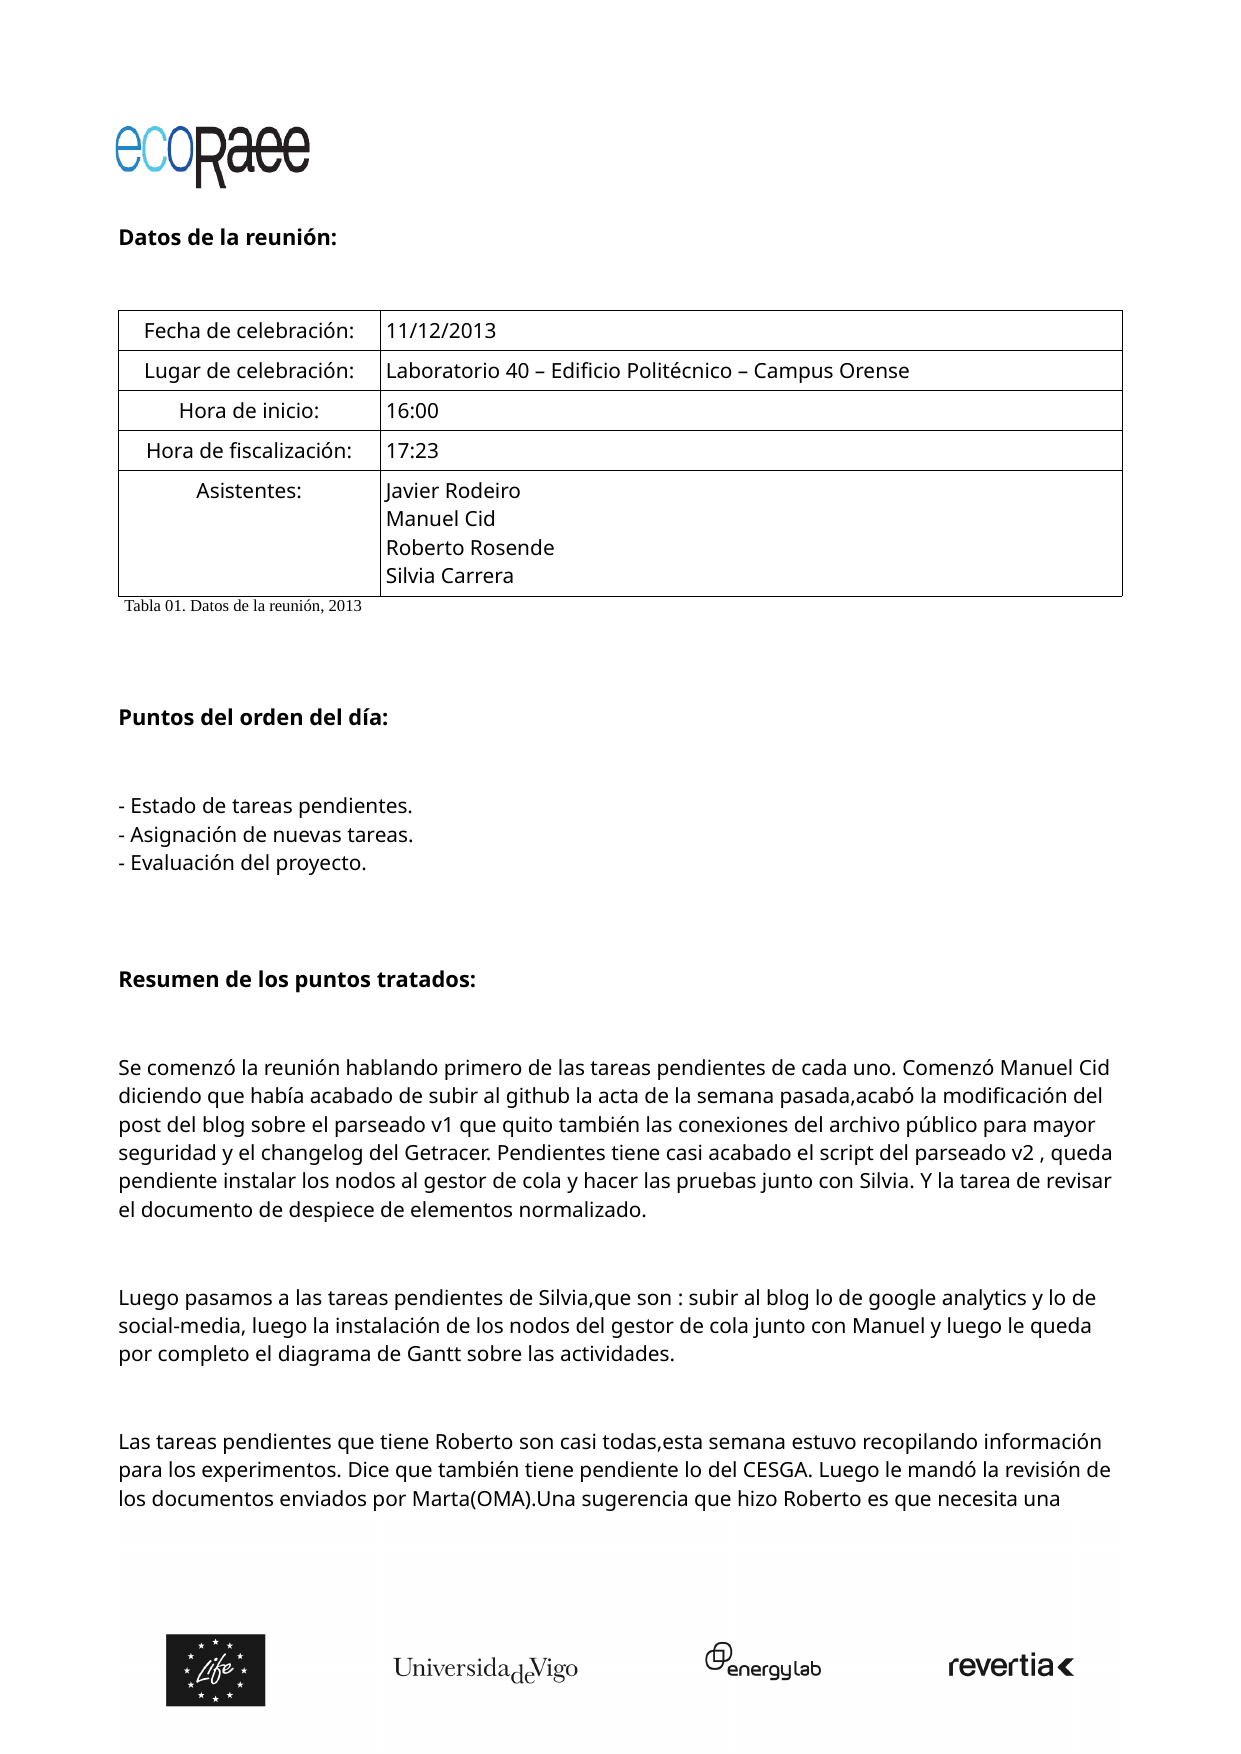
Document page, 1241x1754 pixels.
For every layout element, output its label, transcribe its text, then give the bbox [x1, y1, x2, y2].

table_cell Laboratorio 40 – Edificio Politécnico – Campus Orense [381, 351, 1122, 390]
table_cell Asistentes: [119, 471, 380, 596]
text Tabla 01. Datos de la reunión, 2013 [124, 597, 1122, 615]
text Se comenzó la reunión hablando primero de las tareas pendientes de cada uno. Comenzó Manuel Cid diciendo que había acabado de subir al github la acta de la semana pasada,acabó la modificación del post del blog sobre el parseado v1 que quito también las conexiones del archivo público para mayor seguridad y el changelog del Getracer. Pendientes tiene casi acabado el script del parseado v2 , queda pendiente instalar los nodos al gestor de cola y hacer las pruebas junto con Silvia. Y la tarea de revisar el documento de despiece de elementos normalizado. [118, 1053, 1122, 1223]
text - Estado de tareas pendientes. [118, 791, 1122, 820]
text Luego pasamos a las tareas pendientes de Silvia,que son : subir al blog lo de google analytics y lo de social-media, luego la instalación de los nodos del gestor de cola junto con Manuel y luego le queda por completo el diagrama de Gantt sobre las actividades. [118, 1283, 1122, 1368]
text Las tareas pendientes que tiene Roberto son casi todas,esta semana estuvo recopilando información para los experimentos. Dice que también tiene pendiente lo del CESGA. Luego le mandó la revisión de los documentos enviados por Marta(OMA).Una sugerencia que hizo Roberto es que necesita una [118, 1427, 1122, 1512]
text Datos de la reunión: [118, 221, 1122, 251]
text Resumen de los puntos tratados: [118, 964, 1122, 994]
table_header Fecha de celebración: [119, 311, 380, 350]
table_cell Hora de fiscalización: [119, 431, 380, 470]
table_cell Hora de inicio: [119, 391, 380, 430]
text Puntos del orden del día: [118, 702, 1122, 732]
picture [118, 1514, 1123, 1754]
table_cell Javier Rodeiro Manuel Cid Roberto Rosende Silvia Carrera [381, 471, 1122, 596]
table_header 11/12/2013 [381, 311, 1122, 350]
text - Evaluación del proyecto. [118, 848, 1122, 877]
picture [114, 124, 311, 190]
table_cell 17:23 [381, 431, 1122, 470]
text - Asignación de nuevas tareas. [118, 820, 1122, 848]
table_cell 16:00 [381, 391, 1122, 430]
table_cell Lugar de celebración: [119, 351, 380, 390]
